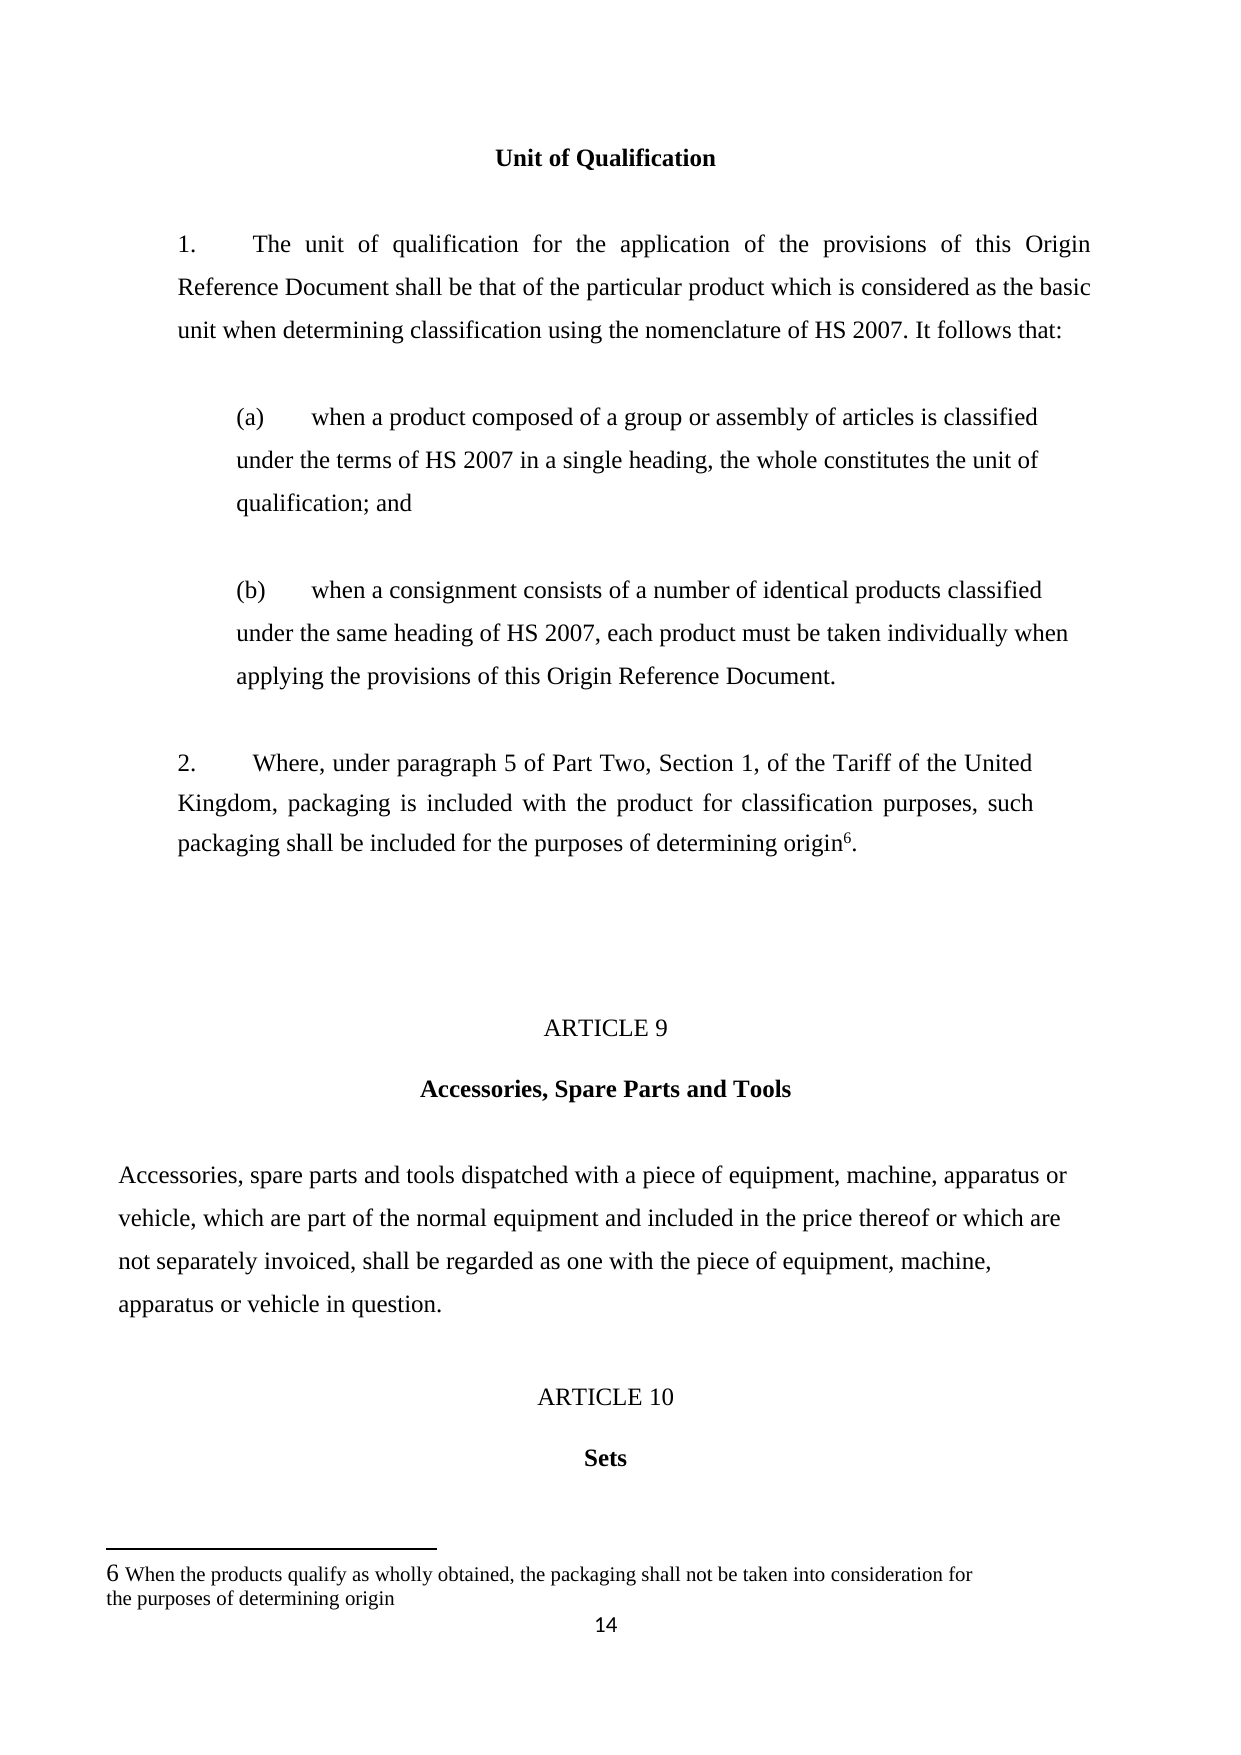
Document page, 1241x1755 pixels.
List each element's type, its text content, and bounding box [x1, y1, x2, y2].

list when a consignment consists of a number of identical products classified under the same heading of HS 2007, each product must be taken individually when applying the provisions of this Origin Reference Document. [236, 575, 1093, 690]
subtitle ARTICLE 10 [106, 1382, 1105, 1411]
subtitle Accessories, Spare Parts and Tools [106, 1074, 1105, 1103]
subtitle Unit of Qualification [106, 143, 1105, 171]
text Accessories, spare parts and tools dispatched with a piece of equipment, machine, apparatus or vehicle, which are part of the normal equipment and included in the price thereof or which are not separately invoiced, shall be regarded as one with the piece of equipment, machine, apparatus or vehicle in question. [118, 1160, 1075, 1318]
subtitle Sets [106, 1443, 1105, 1472]
list When the products qualify as wholly obtained, the packaging shall not be taken into consideration for the purposes of determining origin [106, 1558, 990, 1610]
list Where, under paragraph 5 of Part Two, Section 1, of the Tariff of the United Kingdom, packaging is included with the product for classification purposes, such packaging shall be included for the purposes of determining origin. [177, 748, 1034, 857]
list when a product composed of a group or assembly of articles is classified under the terms of HS 2007 in a single heading, the whole constitutes the unit of qualification; and [236, 402, 1064, 517]
subtitle ARTICLE 9 [106, 1013, 1105, 1042]
list The unit of qualification for the application of the provisions of this Origin Reference Document shall be that of the particular product which is considered as the basic unit when determining classification using the nomenclature of HS 2007. It follows that: [177, 229, 1091, 344]
